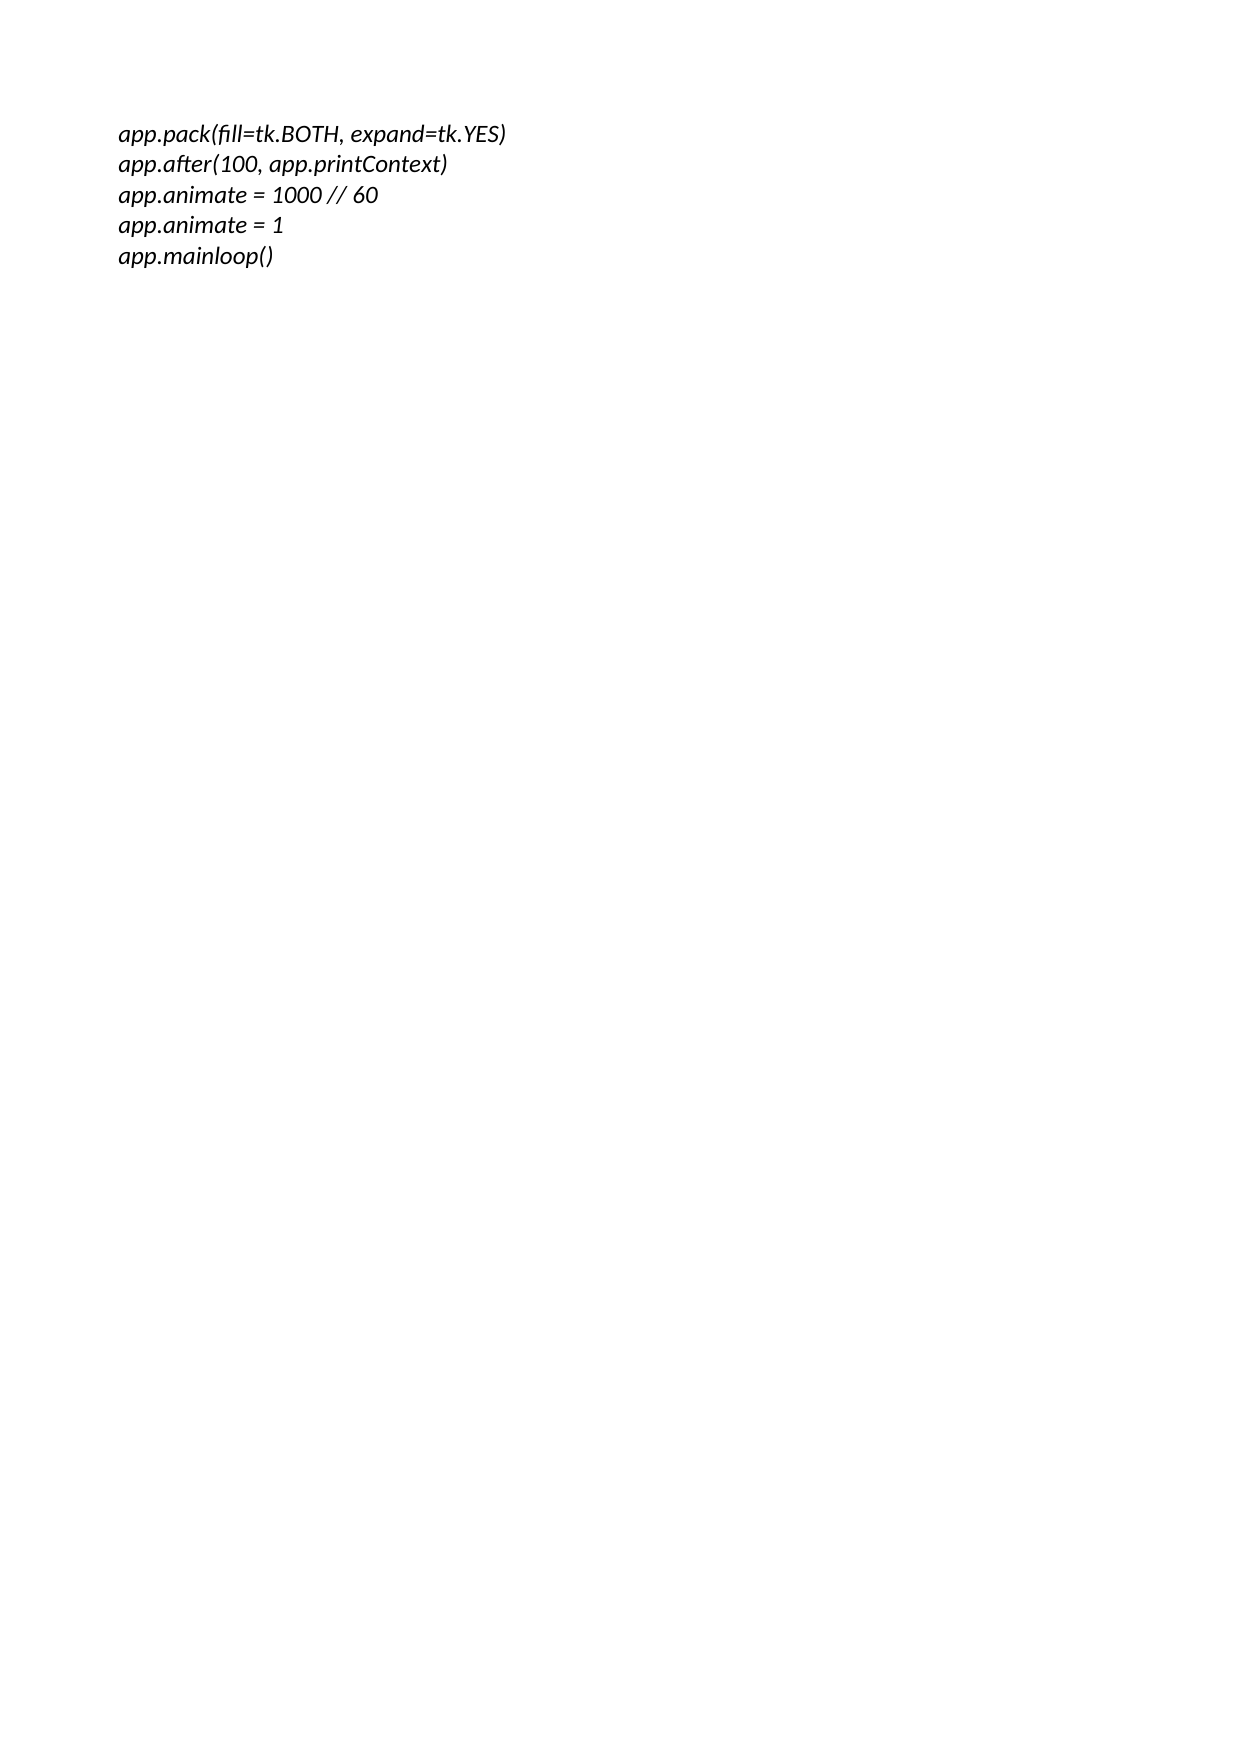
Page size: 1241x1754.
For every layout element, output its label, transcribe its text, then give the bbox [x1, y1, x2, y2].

text app.pack(fill=tk.BOTH, expand=tk.YES) app.after(100, app.printContext) app.animate = 1000 // 60 app.animate = 1 app.mainloop() [118, 118, 1122, 271]
